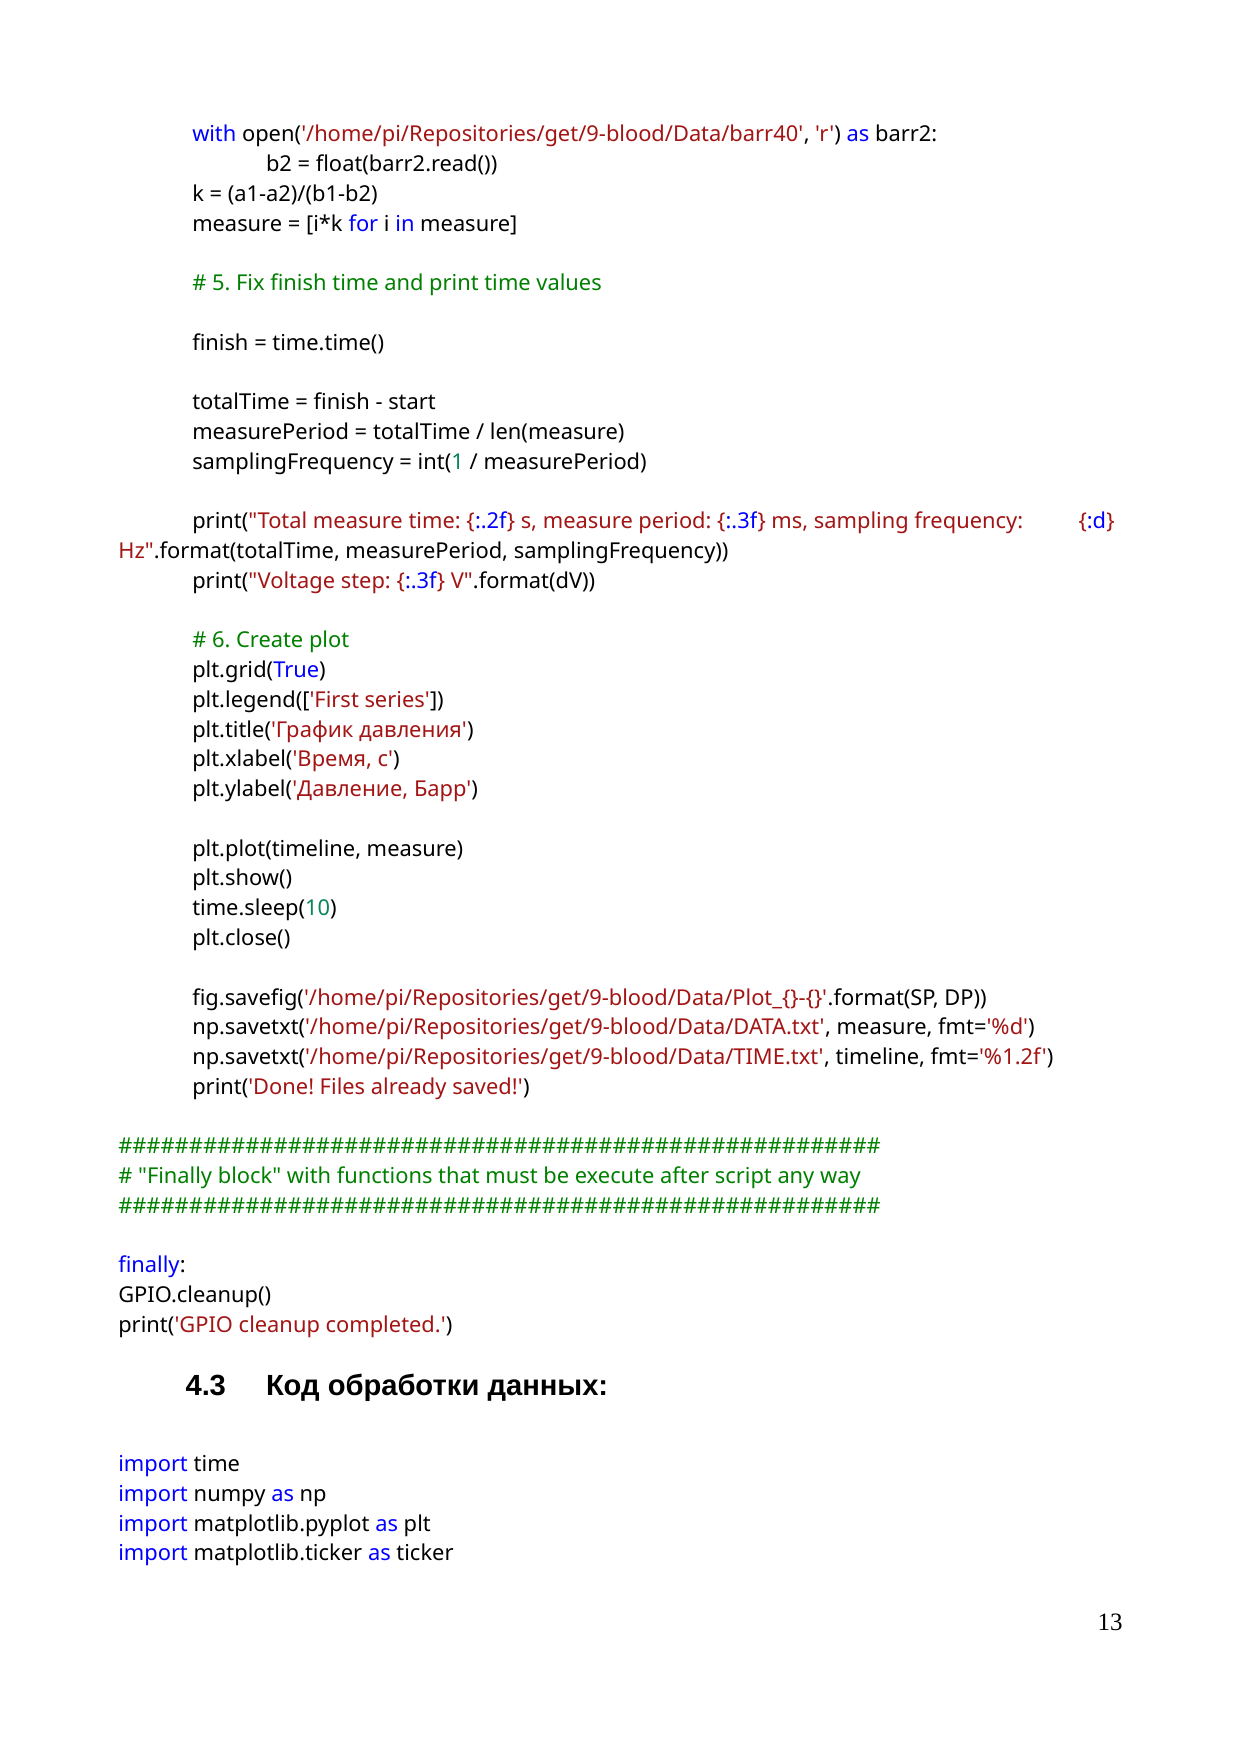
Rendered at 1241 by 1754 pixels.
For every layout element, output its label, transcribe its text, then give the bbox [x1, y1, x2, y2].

text # 5. Fix finish time and print time values [118, 267, 1122, 297]
text fig.savefig('/home/pi/Repositories/get/9-blood/Data/Plot_{}-{}'.format(SP, DP)) [118, 981, 1122, 1011]
text np.savetxt('/home/pi/Repositories/get/9-blood/Data/DATA.txt', measure, fmt='%d') [118, 1011, 1122, 1041]
subtitle Код обработки данных: [118, 1368, 1122, 1402]
text plt.ylabel('Давление, Барр') [118, 773, 1122, 803]
text b2 = float(barr2.read()) [118, 148, 1122, 178]
text plt.xlabel('Время, с') [118, 743, 1122, 773]
text import matplotlib.pyplot as plt [118, 1508, 1122, 1537]
text print("Voltage step: {:.3f} V".format(dV)) [118, 565, 1122, 594]
text GPIO.cleanup() [118, 1279, 1122, 1309]
text with open('/home/pi/Repositories/get/9-blood/Data/barr40', 'r') as barr2: [118, 118, 1122, 148]
text samplingFrequency = int(1 / measurePeriod) [118, 446, 1122, 475]
text finish = time.time() [118, 327, 1122, 356]
text print('Done! Files already saved!') [118, 1071, 1122, 1101]
text plt.legend(['First series']) [118, 684, 1122, 713]
text # 6. Create plot [118, 624, 1122, 654]
text totalTime = finish - start [118, 386, 1122, 416]
text np.savetxt('/home/pi/Repositories/get/9-blood/Data/TIME.txt', timeline, fmt='%1.2f') [118, 1041, 1122, 1071]
text time.sleep(10) [118, 892, 1122, 922]
text finally: [118, 1249, 1122, 1279]
text import time [118, 1448, 1122, 1478]
text plt.show() [118, 862, 1122, 892]
text print('GPIO cleanup completed.') [118, 1309, 1122, 1339]
text # "Finally block" with functions that must be execute after script any way [118, 1160, 1122, 1190]
text import numpy as np [118, 1478, 1122, 1508]
text k = (a1-a2)/(b1-b2) [118, 178, 1122, 207]
text plt.title('График давления') [118, 713, 1122, 743]
text ###################################################### [118, 1130, 1122, 1160]
text print("Total measure time: {:.2f} s, measure period: {:.3f} ms, sampling frequency: {:d} Hz".format(totalTime, measurePeriod, samplingFrequency)) [118, 505, 1122, 565]
text measurePeriod = totalTime / len(measure) [118, 416, 1122, 446]
text import matplotlib.ticker as ticker [118, 1537, 1122, 1567]
text ###################################################### [118, 1190, 1122, 1220]
text plt.grid(True) [118, 654, 1122, 684]
text plt.plot(timeline, measure) [118, 833, 1122, 862]
text plt.close() [118, 922, 1122, 952]
text measure = [i*k for i in measure] [118, 207, 1122, 237]
